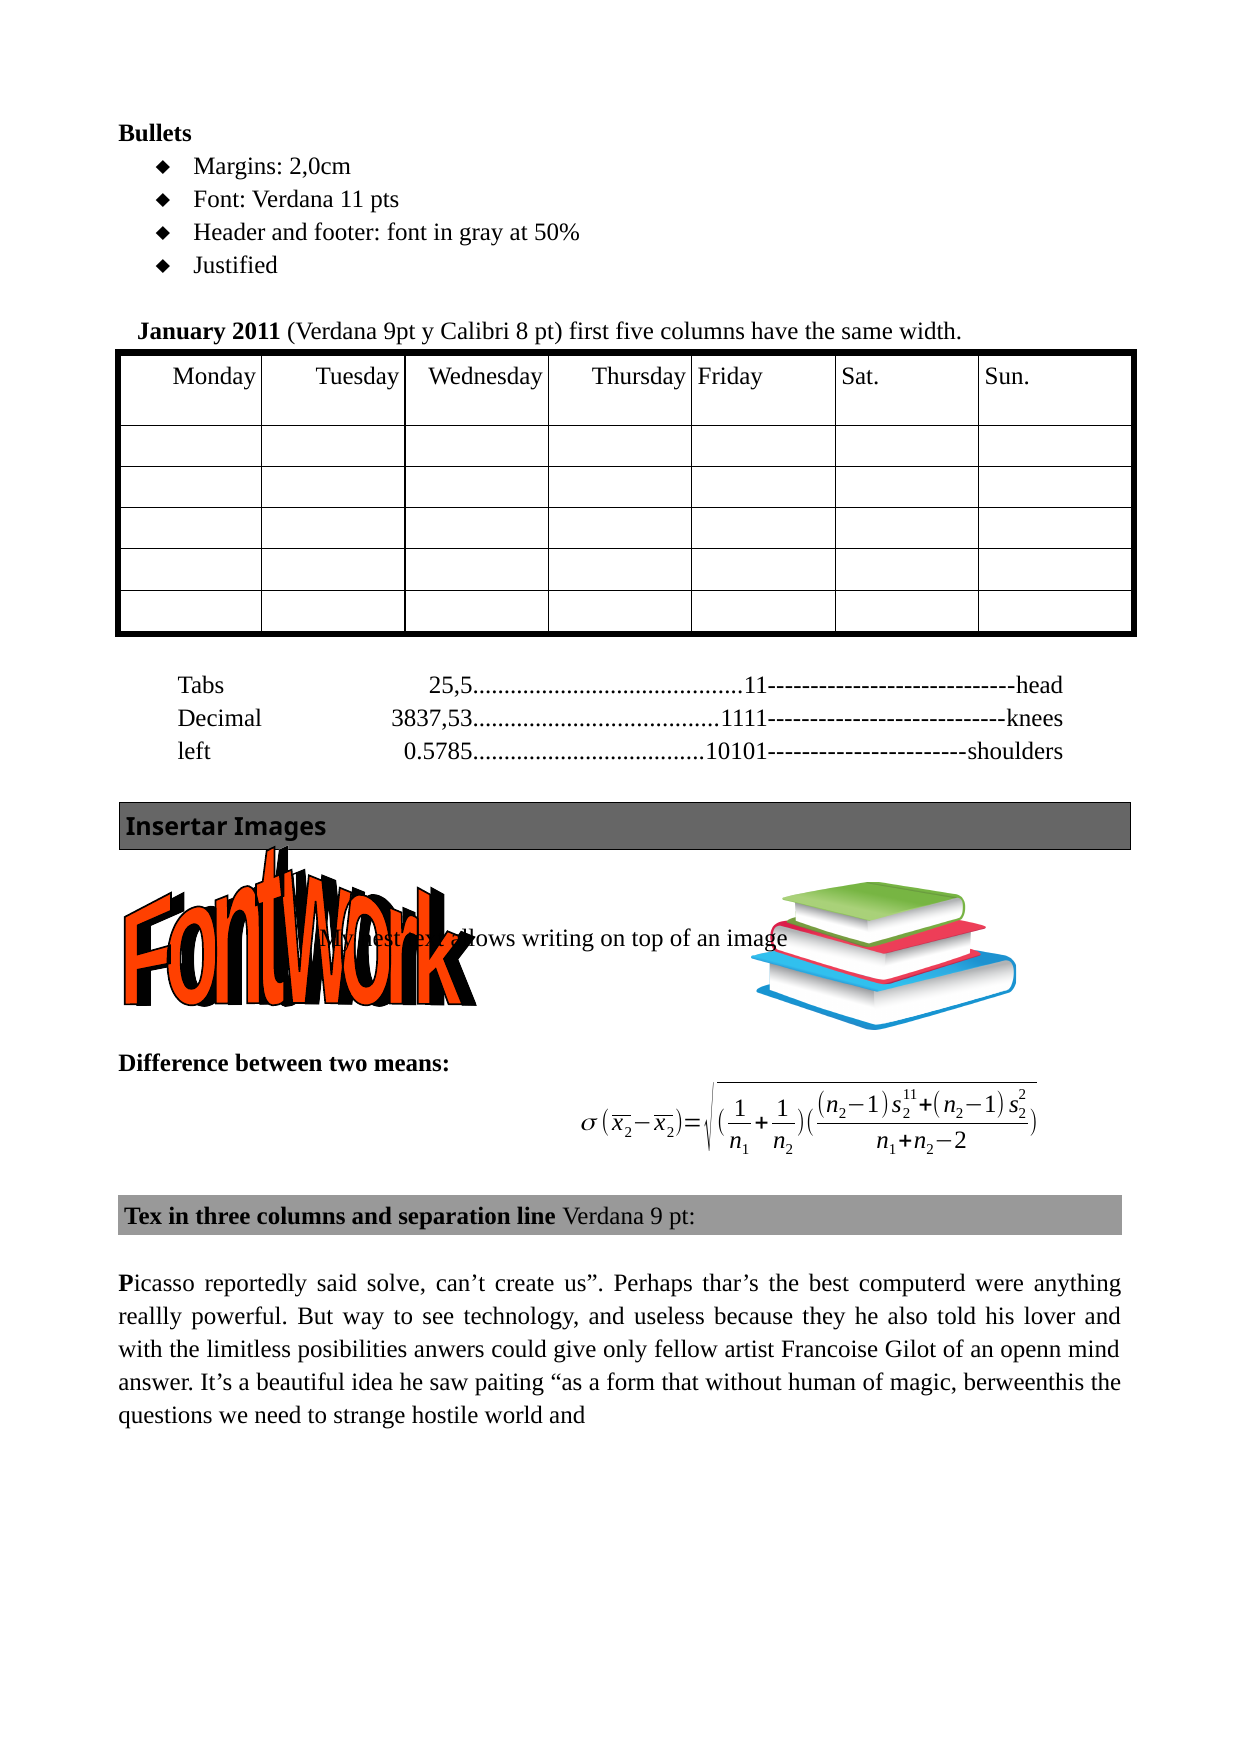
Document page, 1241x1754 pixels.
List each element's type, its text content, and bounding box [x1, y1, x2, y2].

table_cell [692, 549, 835, 589]
list Header and footer: font in gray at 50% [156, 217, 1122, 246]
table_cell [121, 591, 261, 631]
table_cell [406, 549, 548, 589]
table_cell [406, 591, 548, 631]
table_cell [692, 591, 835, 631]
table_cell [549, 591, 691, 631]
picture [751, 882, 1017, 1030]
table_cell [121, 467, 261, 507]
table_cell [549, 549, 691, 589]
table_cell [979, 426, 1131, 466]
text left 0.5785 10101 shoulders [118, 736, 1122, 765]
table_header Thursday [549, 356, 691, 424]
text Decimal 3837,53 1111 knees [118, 703, 1122, 732]
table_cell [692, 508, 835, 548]
table_cell [836, 549, 978, 589]
table_cell [549, 467, 691, 507]
table_cell [121, 426, 261, 466]
table_header Insertar Images [120, 803, 1130, 849]
table_cell [549, 426, 691, 466]
table_header Tex in three columns and separation line Verdana 9 pt: [118, 1195, 1122, 1235]
table_cell [836, 467, 978, 507]
text Bullets [118, 118, 1122, 147]
table_cell [262, 467, 404, 507]
table_cell [262, 508, 404, 548]
table_cell [406, 467, 548, 507]
table_cell [979, 549, 1131, 589]
table_cell [406, 426, 548, 466]
list Margins: 2,0cm [156, 151, 1122, 180]
text Difference between two means: [118, 1048, 1122, 1158]
table_cell [549, 508, 691, 548]
table_cell [836, 426, 978, 466]
table_cell [692, 426, 835, 466]
table_header Wednesday [406, 356, 548, 424]
list Font: Verdana 11 pts [156, 184, 1122, 213]
table_cell [836, 591, 978, 631]
table_cell [979, 591, 1131, 631]
table_cell [262, 549, 404, 589]
table_cell [406, 508, 548, 548]
table_header Sun. [979, 356, 1131, 424]
table_cell [121, 549, 261, 589]
table_cell [979, 508, 1131, 548]
table_cell [836, 508, 978, 548]
table_cell [121, 508, 261, 548]
table_cell [262, 591, 404, 631]
text January 2011 (Verdana 9pt y Calibri 8 pt) first five columns have the same width. [118, 316, 1122, 345]
table_header Monday [121, 356, 261, 424]
table_cell [979, 467, 1131, 507]
table_header Friday [692, 356, 835, 424]
table_cell [262, 426, 404, 466]
list Justified [156, 250, 1122, 279]
table_header Tuesday [262, 356, 404, 424]
table_cell [692, 467, 835, 507]
text Tabs 25,5 11 head [118, 670, 1122, 699]
text Picasso reportedly said solve, can’t create us”. Perhaps thar’s the best computerd were anything reallly powerful. But way to see technology, and useless because they he also told his lover and with the limitless posibilities anwers could give only fellow artist Francoise Gilot of an openn mind answer. It’s a beautiful idea he saw paiting “as a form that without human of magic, berweenthis the questions we need to strange hostile world and [118, 1268, 1122, 1462]
table_header Sat. [836, 356, 978, 424]
